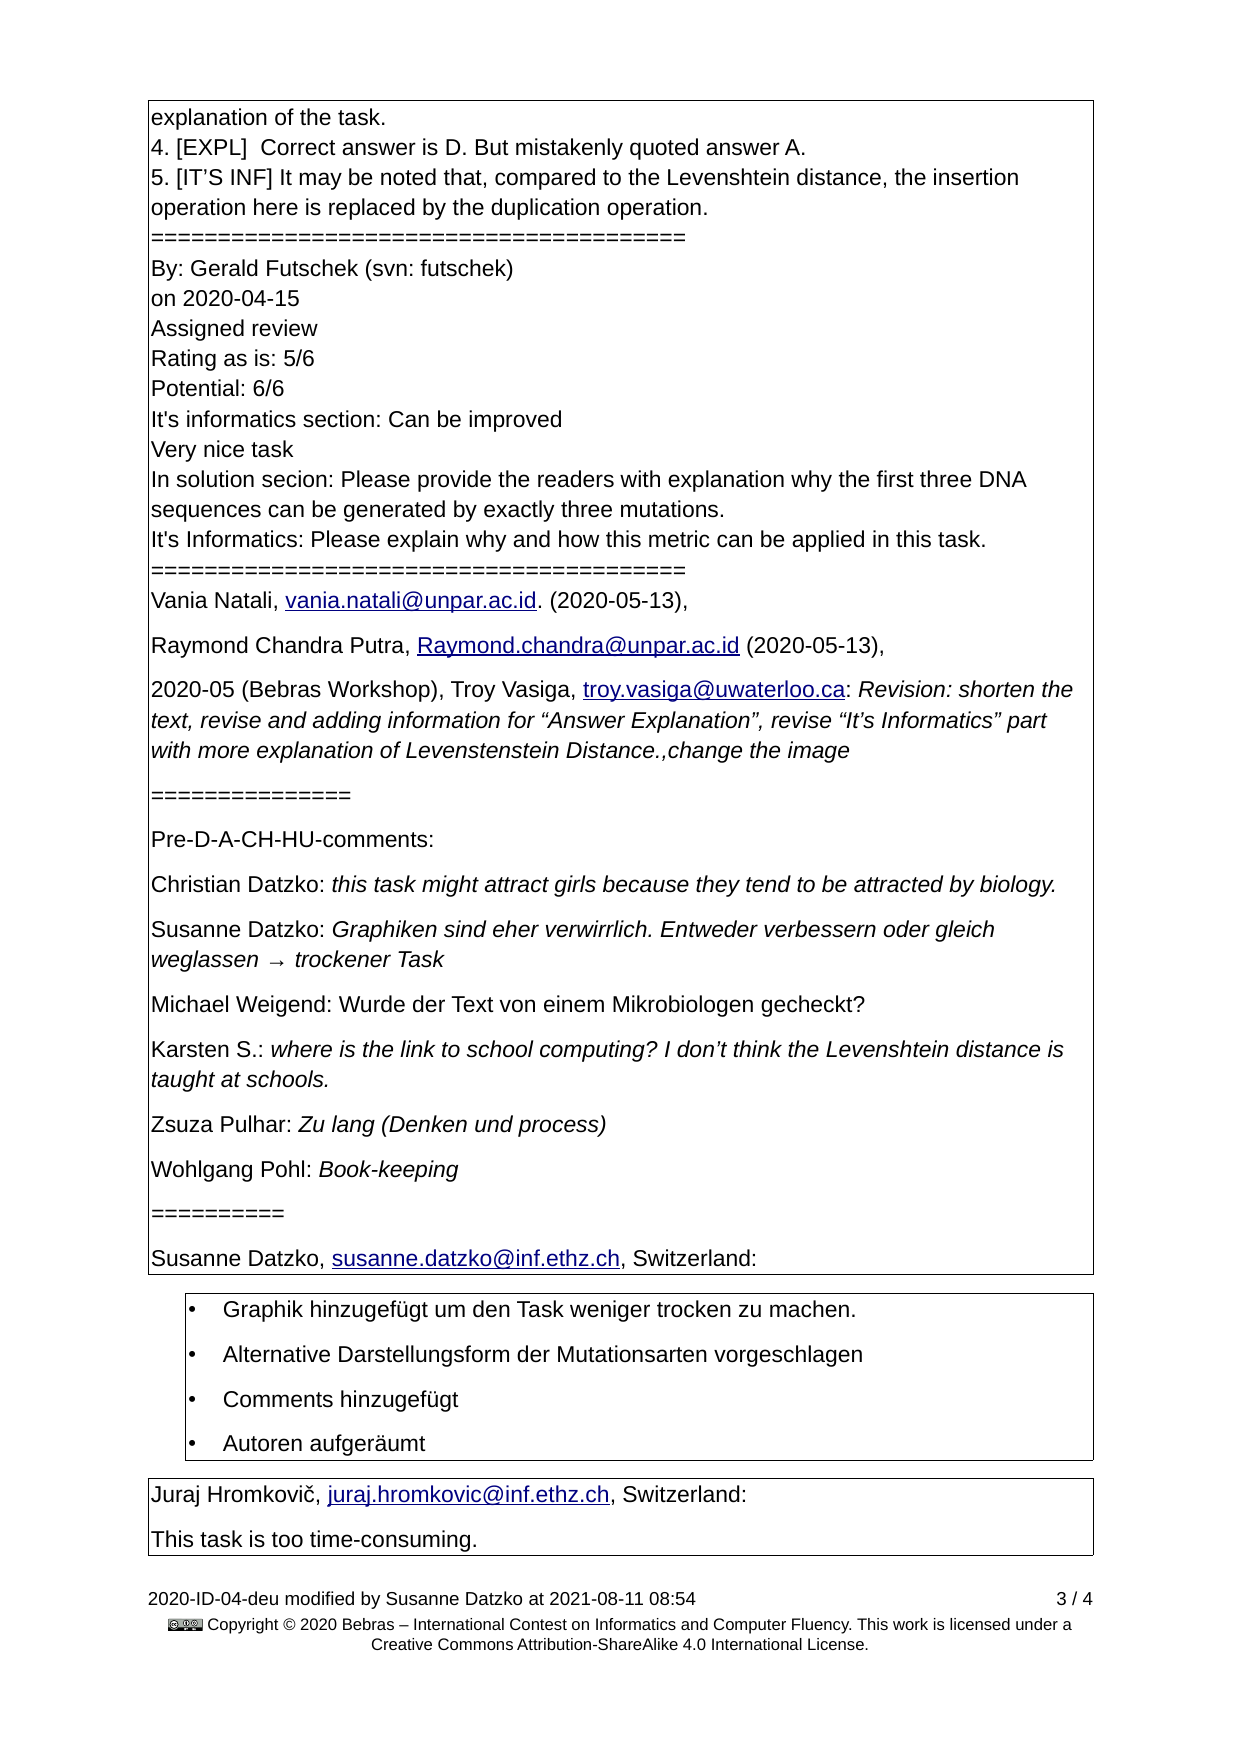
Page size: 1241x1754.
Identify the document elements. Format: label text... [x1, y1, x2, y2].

text explanation of the task. 4. [EXPL] Correct answer is D. But mistakenly quoted answer A. 5. [IT’S INF] It may be noted that, compared to the Levenshtein distance, the insertion operation here is replaced by the duplication operation. ======================================== By: Gerald Futschek (svn: futschek) on 2020-04-15 Assigned review Rating as is: 5/6 Potential: 6/6 It's informatics section: Can be improved Very nice task In solution secion: Please provide the readers with explanation why the first three DNA sequences can be generated by exactly three mutations. It's Informatics: Please explain why and how this metric can be applied in this task. ======================================== Vania Natali, vania.natali@unpar.ac.id. (2020-05-13), [149, 101, 1093, 613]
text ========== [149, 1197, 1093, 1227]
text Susanne Datzko, susanne.datzko@inf.ethz.ch, Switzerland: [149, 1242, 1093, 1274]
text Juraj Hromkovič, juraj.hromkovic@inf.ethz.ch, Switzerland: [149, 1479, 1093, 1507]
text Raymond Chandra Putra, Raymond.chandra@unpar.ac.id (2020-05-13), [149, 628, 1093, 658]
list Autoren aufgeräumt [186, 1427, 1093, 1460]
text Karsten S.: where is the link to school computing? I don’t think the Levenshtein distance is taught at schools. [149, 1033, 1093, 1092]
text This task is too time-consuming. [149, 1523, 1093, 1555]
text Wohlgang Pohl: Book-keeping [149, 1152, 1093, 1182]
text Susanne Datzko: Graphiken sind eher verwirrlich. Entweder verbessern oder gleich weglassen → trockener Task [149, 913, 1093, 972]
text Michael Weigend: Wurde der Text von einem Mikrobiologen gecheckt? [149, 988, 1093, 1017]
list Graphik hinzugefügt um den Task weniger trocken zu machen. [186, 1294, 1093, 1322]
text =============== [149, 778, 1093, 808]
list Alternative Darstellungsform der Mutationsarten vorgeschlagen [186, 1338, 1093, 1367]
text Christian Datzko: this task might attract girls because they tend to be attracted by biology. [149, 868, 1093, 897]
text Zsuza Pulhar: Zu lang (Denken und process) [149, 1108, 1093, 1137]
list Comments hinzugefügt [186, 1382, 1093, 1412]
text Pre-D-A-CH-HU-comments: [149, 823, 1093, 853]
text 2020-05 (Bebras Workshop), Troy Vasiga, troy.vasiga@uwaterloo.ca: Revision: shorten the text, revise and adding information for “Answer Explanation”, revise “It’s Informatics” part with more explanation of Levenstenstein Distance.,change the image [149, 673, 1093, 763]
